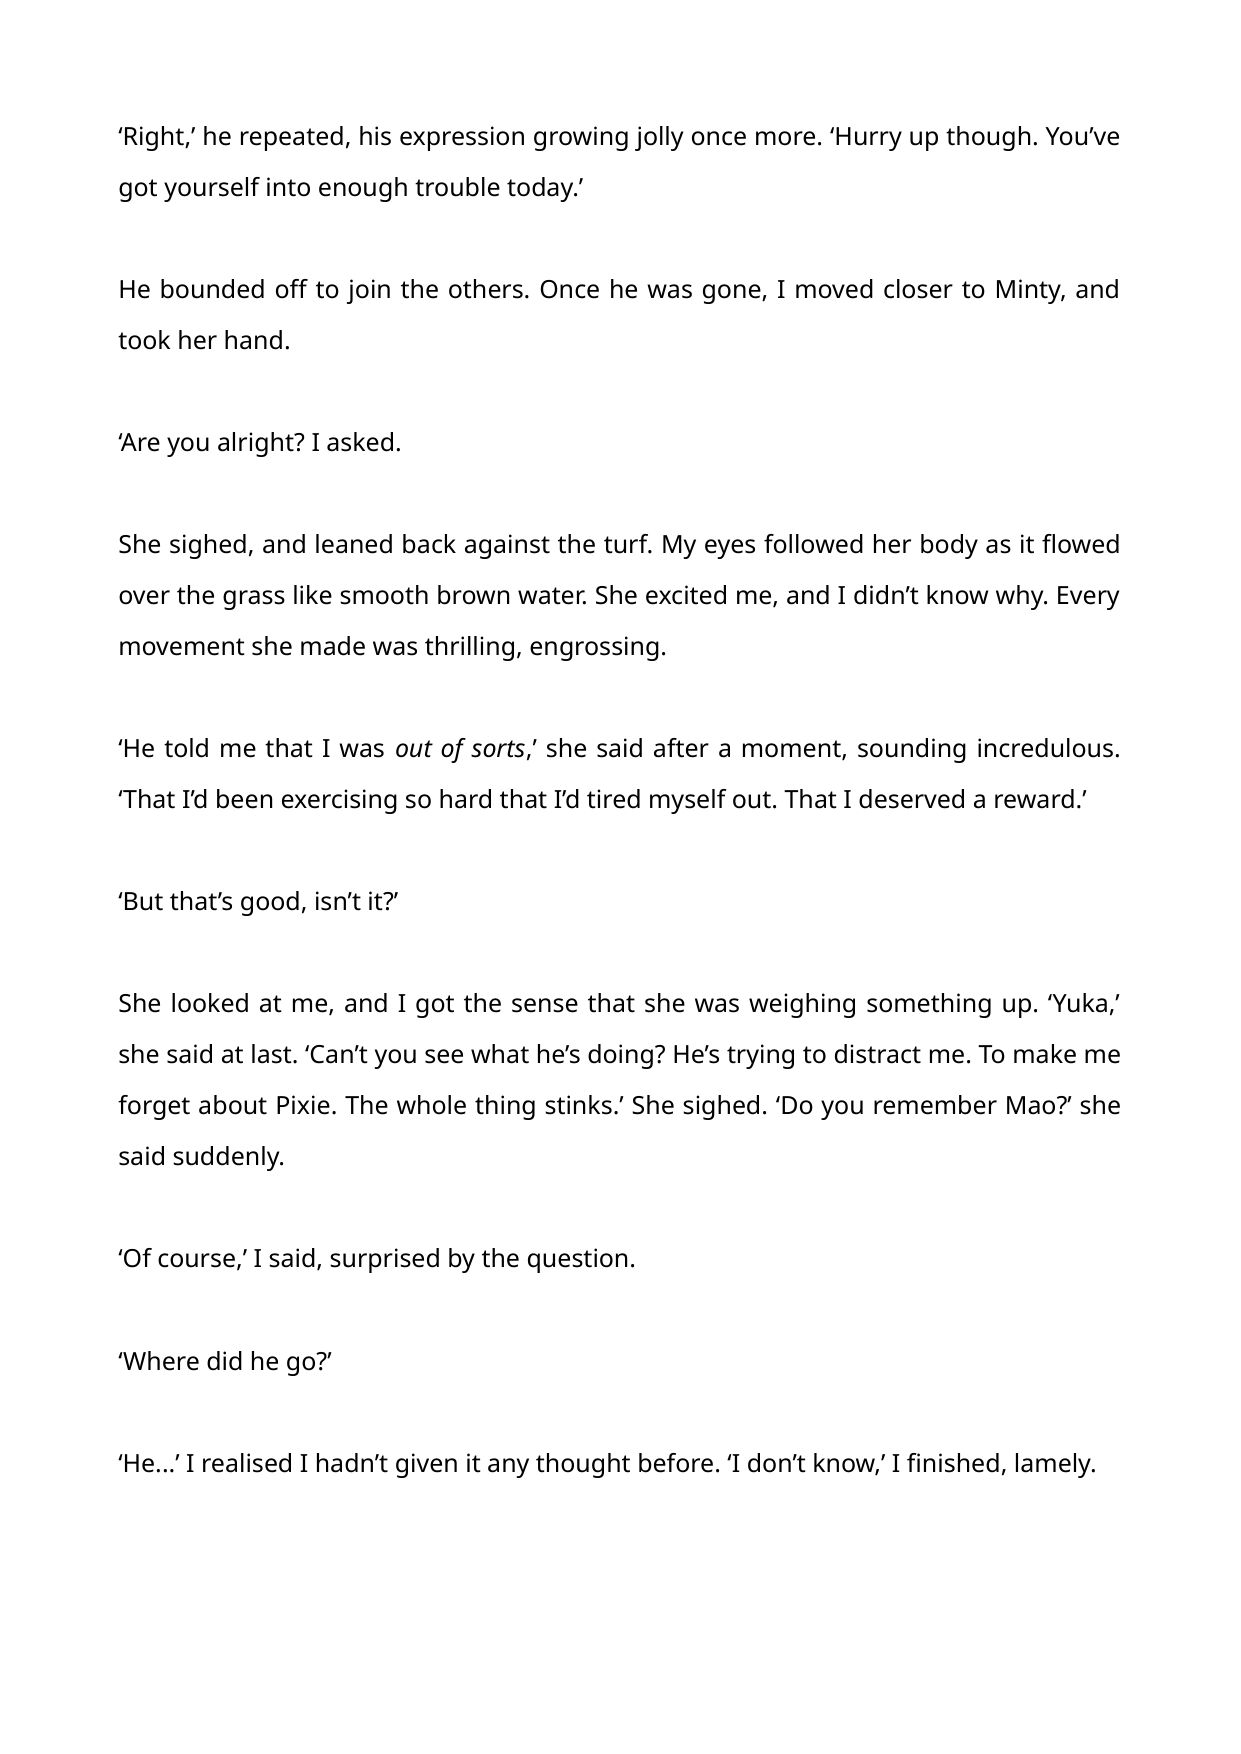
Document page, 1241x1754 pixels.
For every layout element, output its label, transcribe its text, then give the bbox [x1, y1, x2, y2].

text He bounded off to join the others. Once he was gone, I moved closer to Minty, and took her hand. [118, 271, 1122, 356]
text ‘Right,’ he repeated, his expression growing jolly once more. ‘Hurry up though. You’ve got yourself into enough trouble today.’ [118, 118, 1122, 203]
text ‘Where did he go?’ [118, 1343, 1122, 1377]
text ‘Of course,’ I said, surprised by the question. [118, 1241, 1122, 1275]
text ‘But that’s good, isn’t it?’ [118, 884, 1122, 918]
text She looked at me, and I got the sense that she was weighing something up. ‘Yuka,’ she said at last. ‘Can’t you see what he’s doing? He’s trying to distract me. To make me forget about Pixie. The whole thing stinks.’ She sighed. ‘Do you remember Mao?’ she said suddenly. [118, 986, 1122, 1173]
text She sighed, and leaned back against the turf. My eyes followed her body as it flowed over the grass like smooth brown water. She excited me, and I didn’t know why. Every movement she made was thrilling, engrossing. [118, 526, 1122, 663]
text ‘Are you alright? I asked. [118, 424, 1122, 458]
text ‘He...’ I realised I hadn’t given it any thought before. ‘I don’t know,’ I finished, lamely. [118, 1445, 1122, 1479]
text ‘He told me that I was out of sorts,’ she said after a moment, sounding incredulous. ‘That I’d been exercising so hard that I’d tired myself out. That I deserved a reward.’ [118, 731, 1122, 816]
